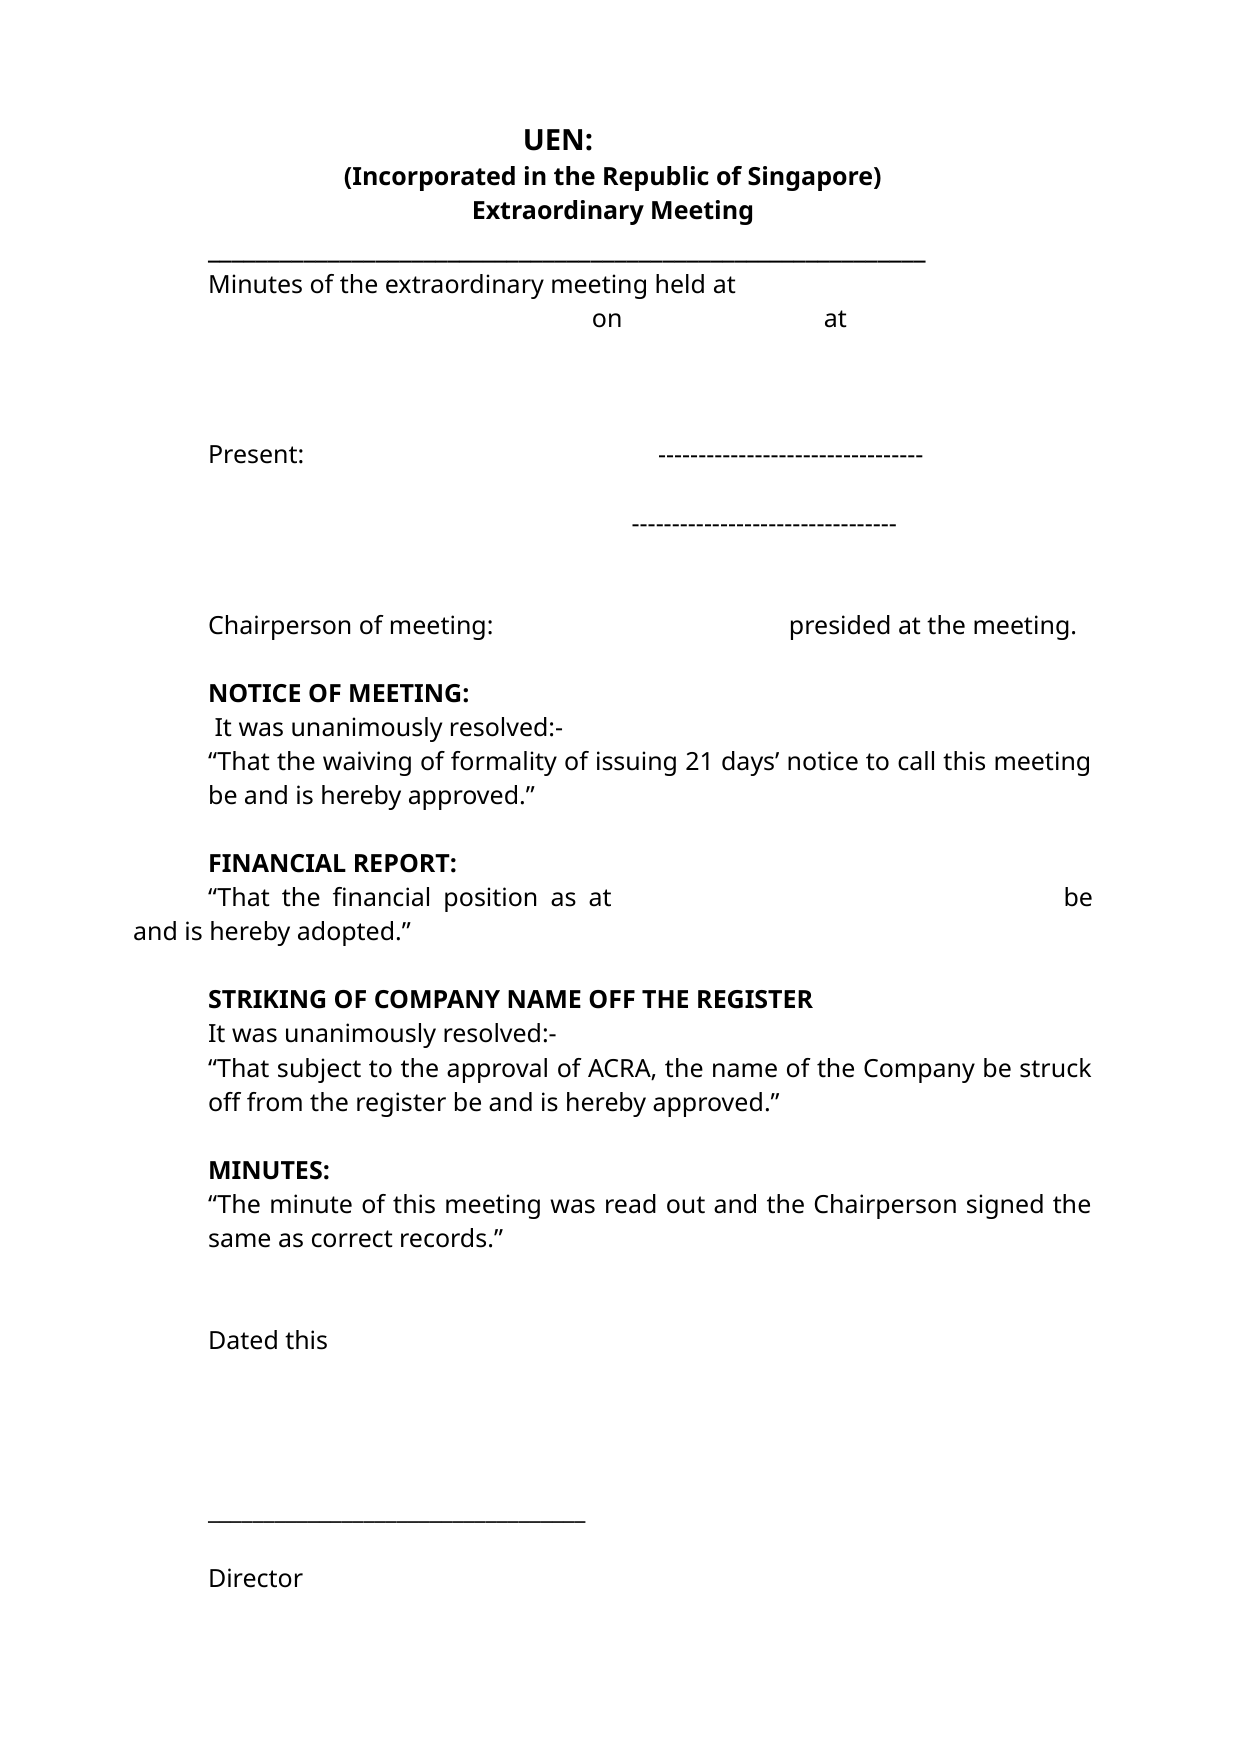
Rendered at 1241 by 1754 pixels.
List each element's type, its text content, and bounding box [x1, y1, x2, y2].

text Chairperson of meeting: <get_list_director(o.id)> presided at the meeting. [133, 607, 1093, 641]
text “That the financial position as at <convert_date_d_m_Y(o.fs_end_date)> be and is hereby adopted.” [133, 880, 1093, 948]
text STRIKING OF COMPANY NAME OFF THE REGISTER [133, 982, 1093, 1016]
text <get_secretary(o.id)> --------------------------------- [148, 505, 1093, 539]
text NOTICE OF MEETING: [133, 676, 1093, 709]
text Director [133, 1561, 1093, 1595]
text UEN:<o.uen> [133, 119, 1093, 159]
text MINUTES: [208, 1152, 1093, 1186]
text Minutes of the extraordinary meeting held at <get_partner_full_address(o.id)> on <get_datenow()> at <get_timenow_12h()> [208, 267, 1093, 369]
text FINANCIAL REPORT: [133, 846, 1093, 880]
text (Incorporated in the Republic of Singapore) [133, 159, 1093, 193]
text “That the waiving of formality of issuing 21 days’ notice to call this meeting be and is hereby approved.” [208, 744, 1093, 812]
text <o.name> [189, 74, 1093, 119]
text ____________________________________________________________ [133, 227, 1093, 267]
text “The minute of this meeting was read out and the Chairperson signed the same as correct records.” [208, 1186, 1093, 1254]
text Present: <get_director1(o.id)['name']> --------------------------------- [208, 437, 1093, 471]
text “That subject to the approval of ACRA, the name of the Company be struck off from the register be and is hereby approved.” [208, 1050, 1093, 1118]
text It was unanimously resolved:- [133, 709, 1093, 744]
text Dated this <convert_date_d_m_Y(o.fs_end_date)> [208, 1323, 1093, 1357]
text Extraordinary Meeting [133, 193, 1093, 227]
text It was unanimously resolved:- [208, 1016, 1093, 1050]
text __________________________________ [133, 1493, 1093, 1527]
text <get_director1(o.id)['name']> [133, 1527, 1093, 1561]
